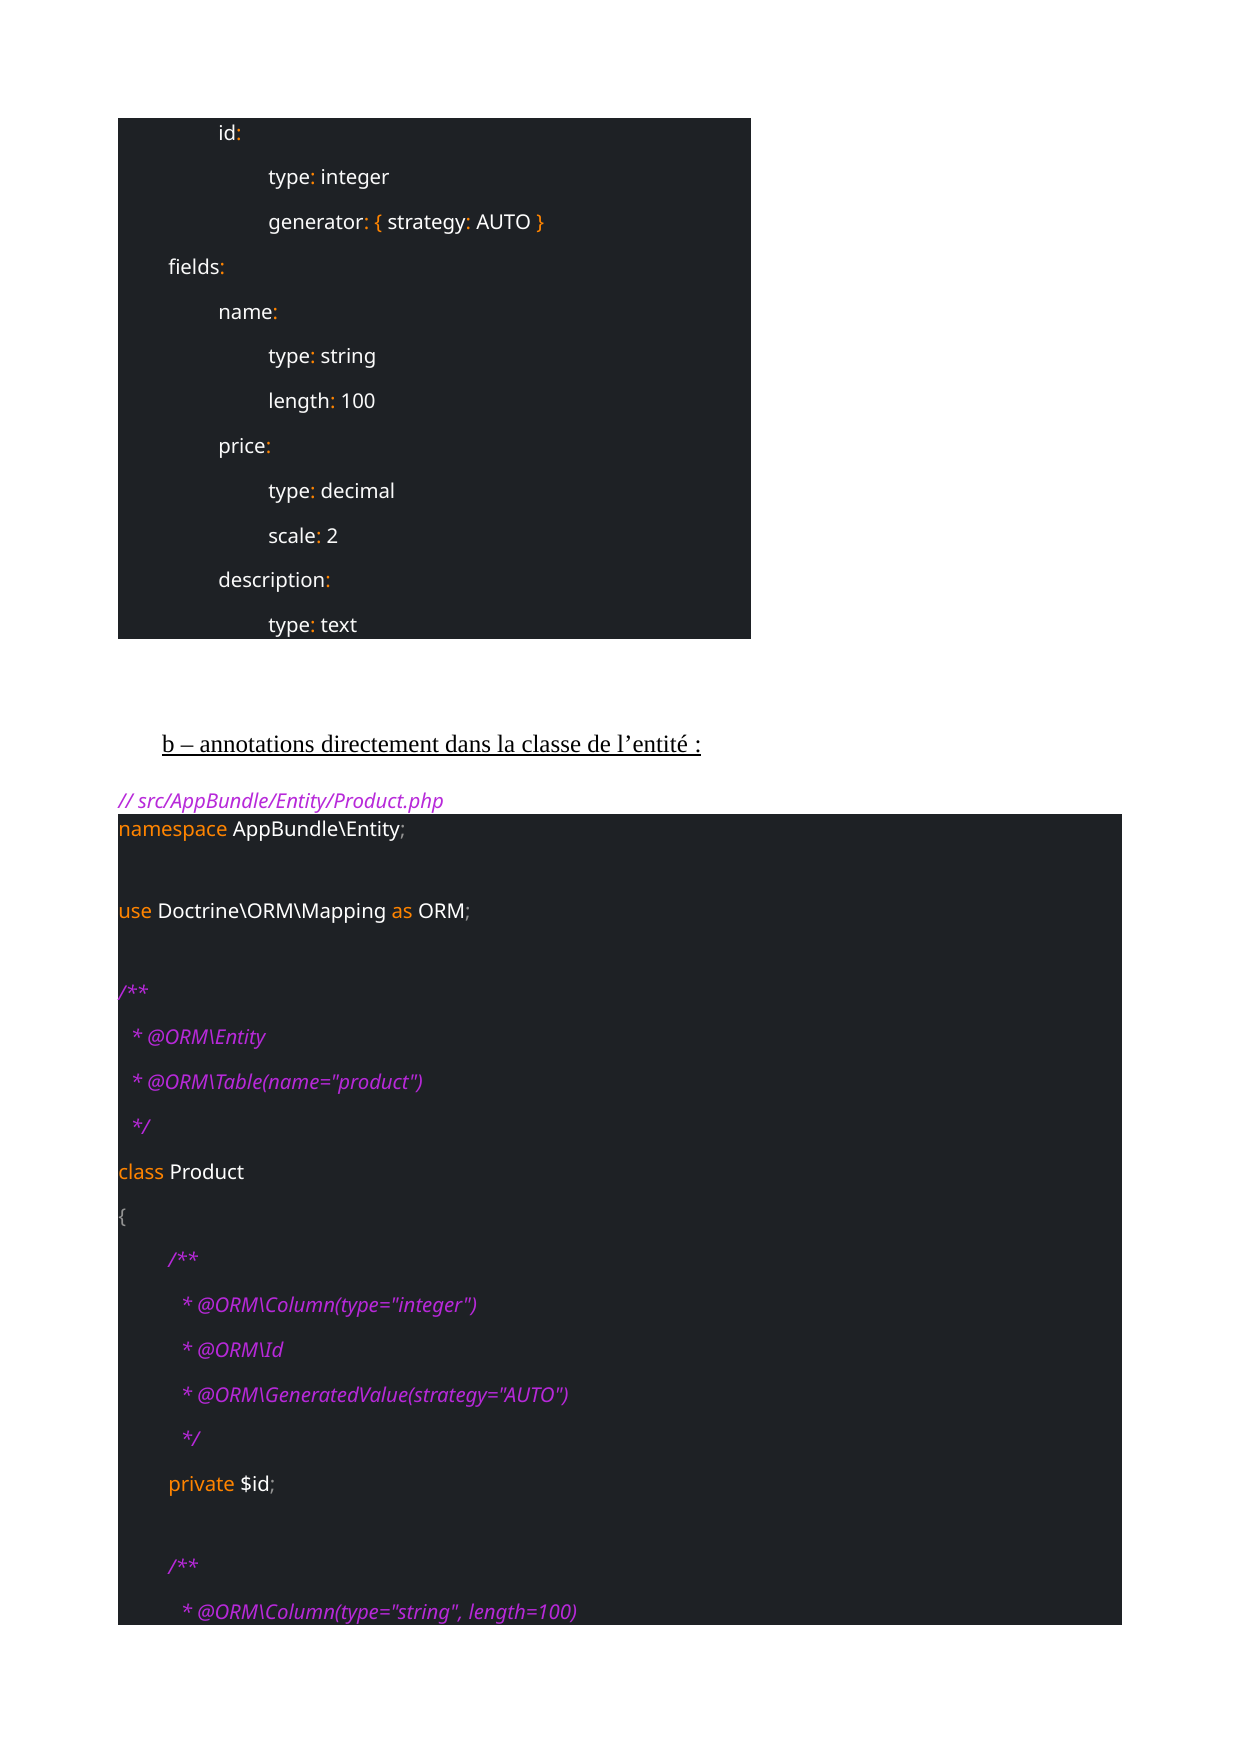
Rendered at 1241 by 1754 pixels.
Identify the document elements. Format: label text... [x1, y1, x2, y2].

text namespace AppBundle\Entity; [118, 814, 1122, 842]
text * @ORM\Table(name="product") [118, 1068, 1122, 1096]
text * @ORM\GeneratedValue(strategy="AUTO") [118, 1380, 1122, 1408]
text */ [118, 1113, 1122, 1141]
text /** [118, 1246, 1122, 1274]
text // src/AppBundle/Entity/Product.php [118, 787, 1122, 814]
text /** [118, 979, 1122, 1006]
text private $id; [118, 1470, 1122, 1498]
text { [118, 1202, 1122, 1229]
text b – annotations directement dans la classe de l’entité : [118, 729, 1122, 758]
text * @ORM\Id [118, 1336, 1122, 1363]
text * @ORM\Entity [118, 1023, 1122, 1051]
text * @ORM\Column(type="integer") [118, 1291, 1122, 1319]
text /** [118, 1552, 1122, 1581]
text * @ORM\Column(type="string", length=100) [118, 1597, 1122, 1625]
text */ [118, 1425, 1122, 1453]
text class Product [118, 1157, 1122, 1185]
text use Doctrine\ORM\Mapping as ORM; [118, 897, 1122, 924]
